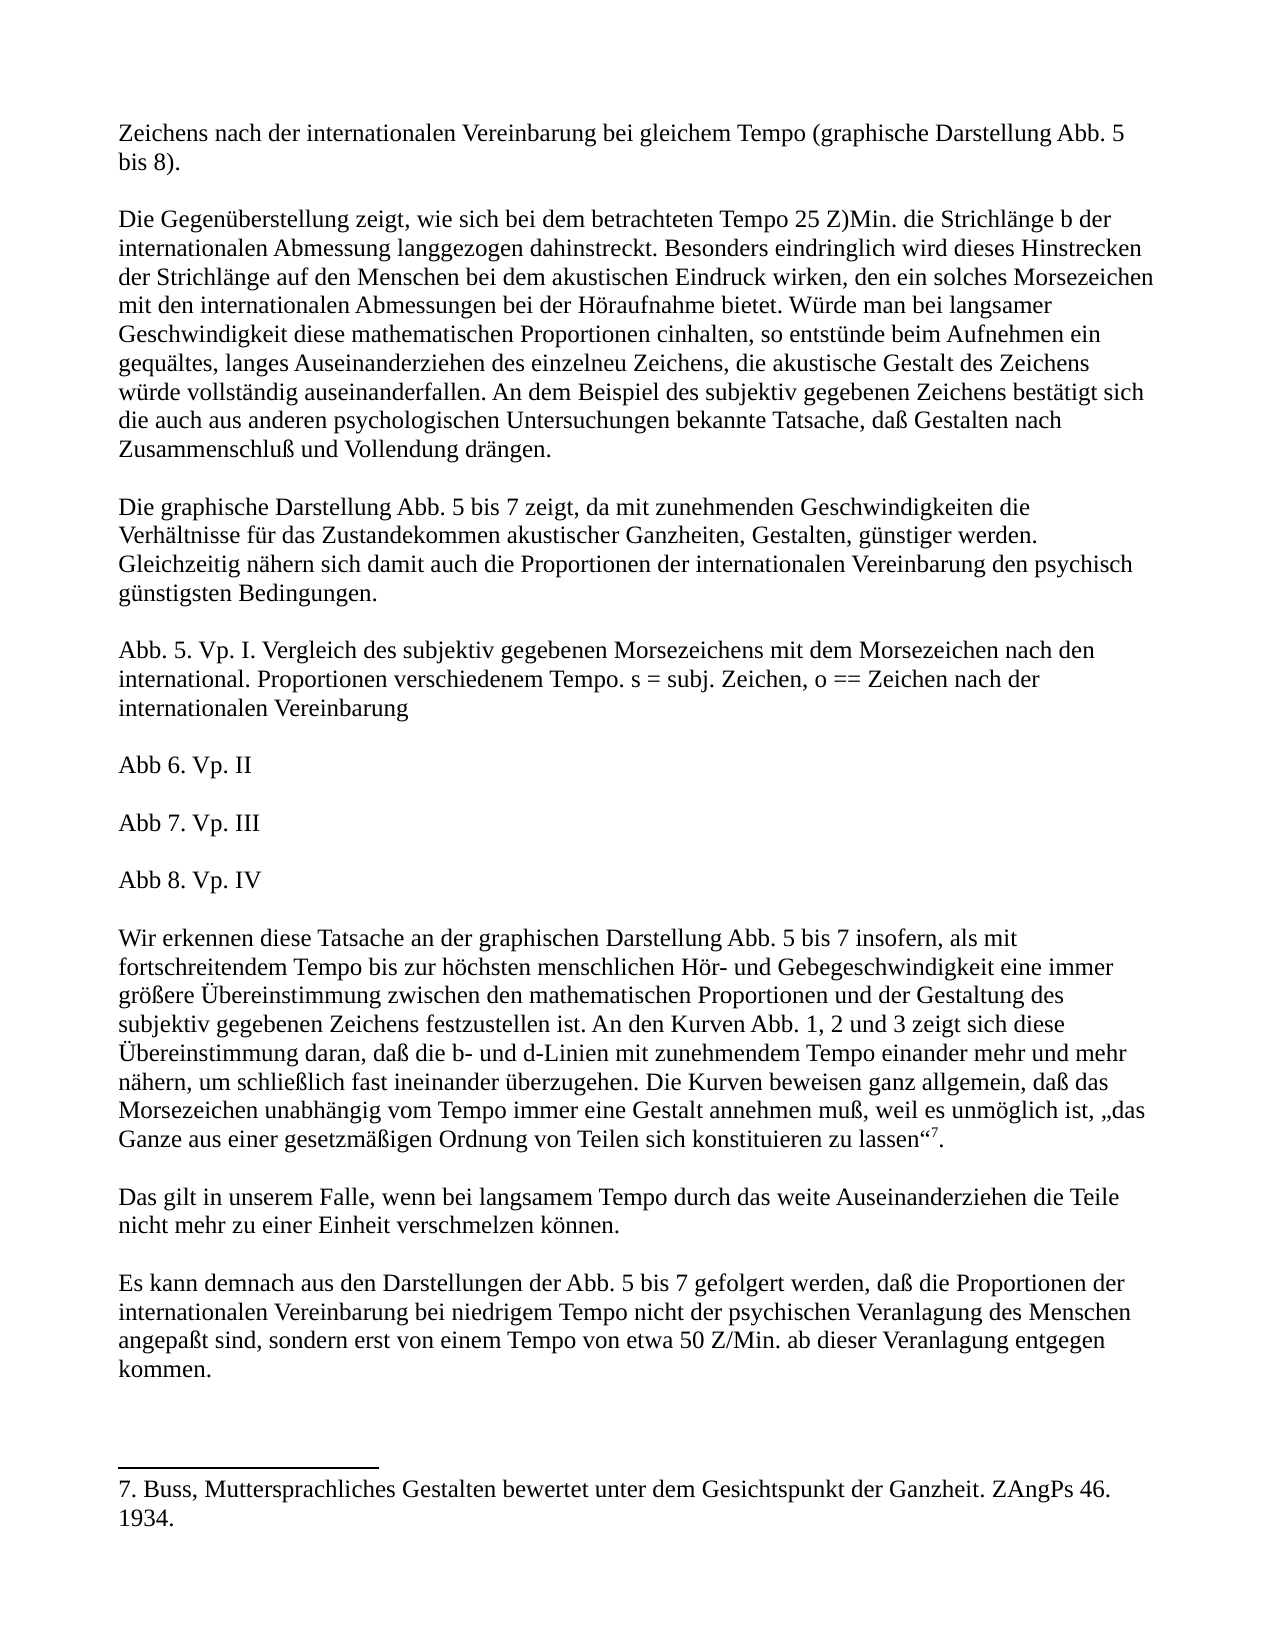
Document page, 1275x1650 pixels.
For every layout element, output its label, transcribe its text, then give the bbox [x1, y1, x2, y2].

text Die Gegenüberstellung zeigt, wie sich bei dem betrachteten Tempo 25 Z)Min. die Strichlänge b der internationalen Abmessung langgezogen dahinstreckt. Besonders eindringlich wird dieses Hinstrecken der Strichlänge auf den Menschen bei dem akustischen Eindruck wirken, den ein solches Morsezeichen mit den internationalen Abmessungen bei der Höraufnahme bietet. Würde man bei langsamer Geschwindigkeit diese mathematischen Proportionen cinhalten, so entstünde beim Aufnehmen ein gequältes, langes Auseinanderziehen des einzelneu Zeichens, die akustische Gestalt des Zeichens würde vollständig auseinanderfallen. An dem Beispiel des subjektiv gegebenen Zeichens bestätigt sich die auch aus anderen psychologischen Untersuchungen bekannte Tatsache, daß Gestalten nach Zusammenschluß und Vollendung drängen. [118, 204, 1157, 463]
text Abb. 5. Vp. I. Vergleich des subjektiv gegebenen Morsezeichens mit dem Morsezeichen nach den international. Proportionen verschiedenem Tempo. s = subj. Zeichen, o == Zeichen nach der internationalen Vereinbarung [118, 636, 1157, 722]
text Abb 8. Vp. IV [118, 866, 1157, 894]
text Das gilt in unserem Falle, wenn bei langsamem Tempo durch das weite Auseinanderziehen die Teile nicht mehr zu einer Einheit verschmelzen können. [118, 1182, 1157, 1239]
text Abb 7. Vp. III [118, 808, 1157, 837]
text . Buss, Muttersprachliches Gestalten bewertet unter dem Gesichtspunkt der Ganzheit. ZAngPs 46. 1934. [118, 1474, 1157, 1532]
text Abb 6. Vp. II [118, 751, 1157, 779]
text Wir erkennen diese Tatsache an der graphischen Darstellung Abb. 5 bis 7 insofern, als mit fortschreitendem Tempo bis zur höchsten menschlichen Hör- und Gebegeschwindigkeit eine immer größere Übereinstimmung zwischen den mathematischen Proportionen und der Gestaltung des subjektiv gegebenen Zeichens festzustellen ist. An den Kurven Abb. 1, 2 und 3 zeigt sich diese Übereinstimmung daran, daß die b- und d-Linien mit zunehmendem Tempo einander mehr und mehr nähern, um schließlich fast ineinander überzugehen. Die Kurven beweisen ganz allgemein, daß das Morsezeichen unabhängig vom Tempo immer eine Gestalt annehmen muß, weil es unmöglich ist, „das Ganze aus einer gesetzmäßigen Ordnung von Teilen sich konstituieren zu lassen“. [118, 923, 1157, 1153]
text Es kann demnach aus den Darstellungen der Abb. 5 bis 7 gefolgert werden, daß die Proportionen der internationalen Vereinbarung bei niedrigem Tempo nicht der psychischen Veranlagung des Menschen angepaßt sind, sondern erst von einem Tempo von etwa 50 Z/Min. ab dieser Veranlagung entgegen kommen. [118, 1268, 1157, 1383]
text Zeichens nach der internationalen Vereinbarung bei gleichem Tempo (graphische Darstellung Abb. 5 bis 8). [118, 118, 1157, 176]
text Die graphische Darstellung Abb. 5 bis 7 zeigt, da mit zunehmenden Geschwindigkeiten die Verhältnisse für das Zustandekommen akustischer Ganzheiten, Gestalten, günstiger werden. Gleichzeitig nähern sich damit auch die Proportionen der internationalen Vereinbarung den psychisch günstigsten Bedingungen. [118, 492, 1157, 607]
